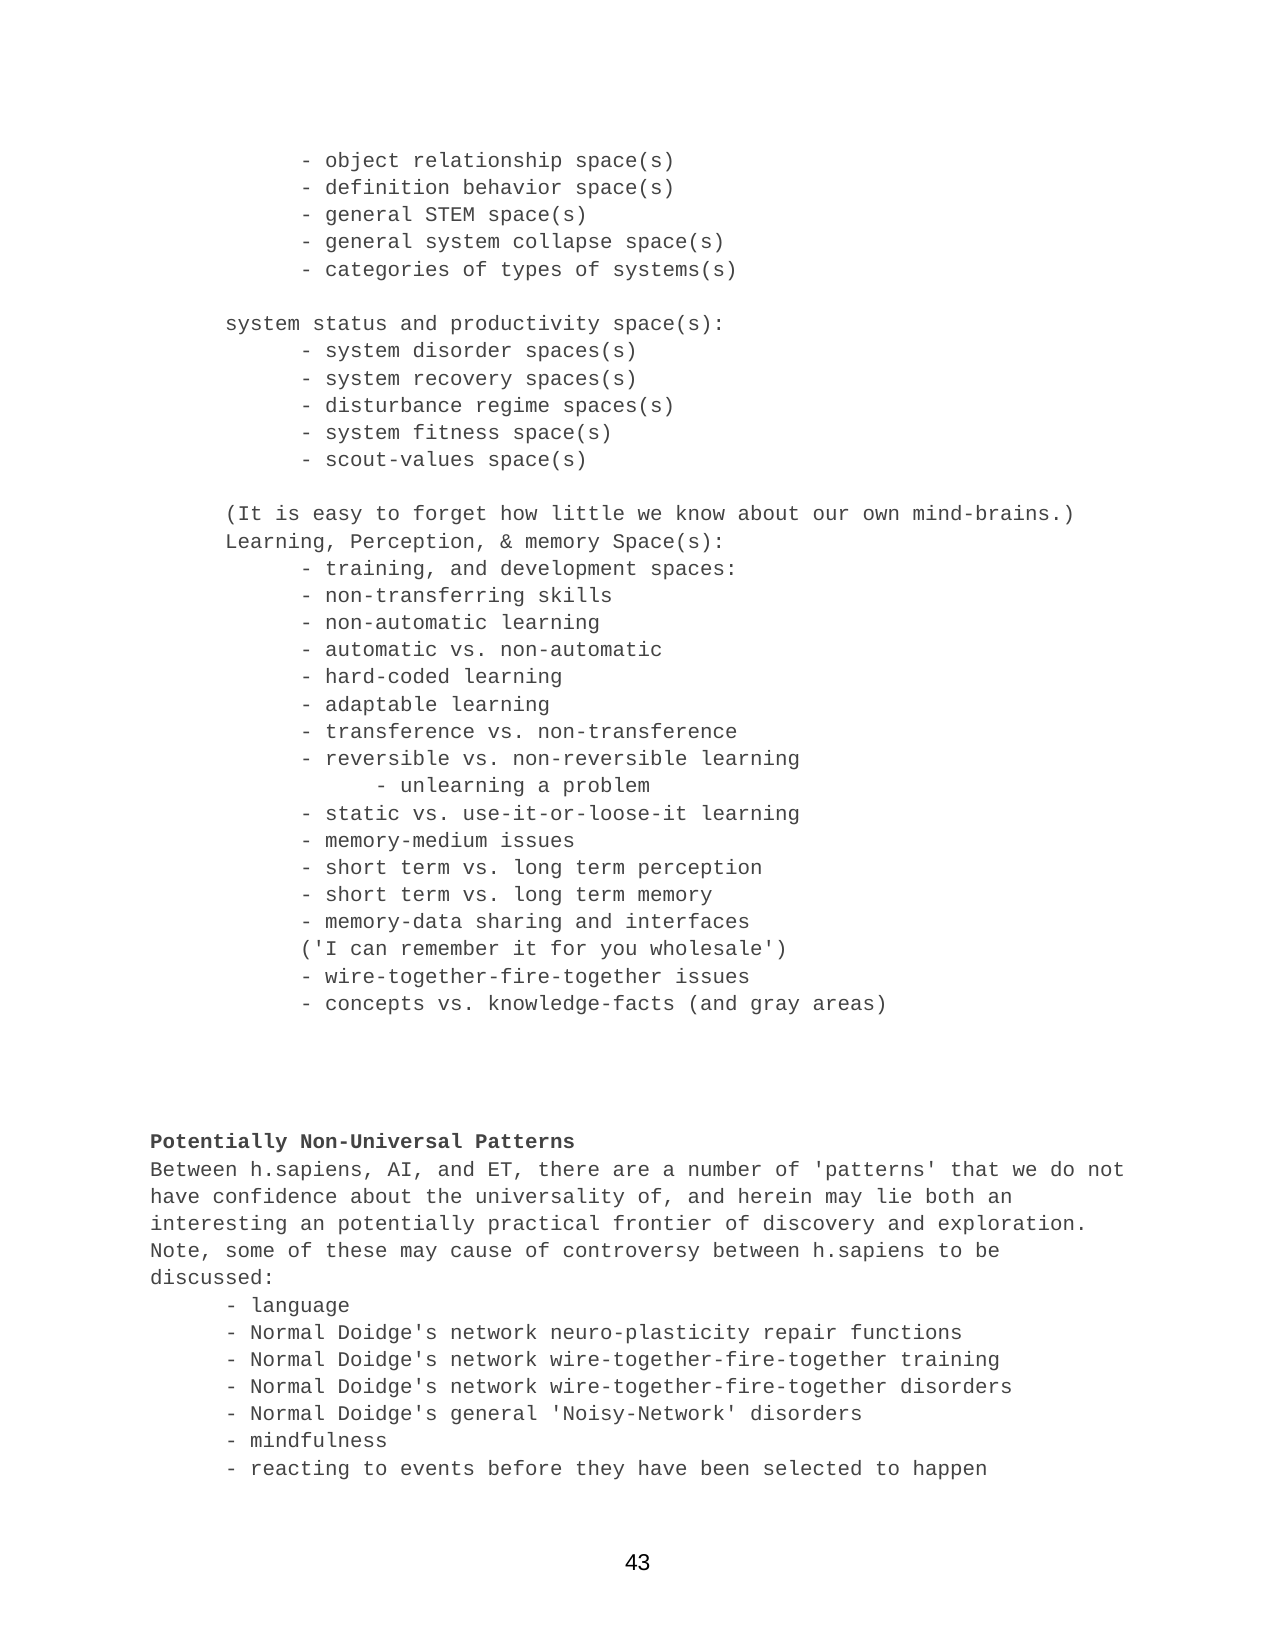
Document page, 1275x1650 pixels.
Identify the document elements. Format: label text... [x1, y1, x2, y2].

text - object relationship space(s) [150, 150, 1125, 174]
text - hard-coded learning [150, 667, 1125, 690]
text - language [150, 1294, 1125, 1318]
text Learning, Perception, & memory Space(s): [150, 531, 1125, 554]
text - general system collapse space(s) [150, 232, 1125, 255]
text - short term vs. long term perception [150, 857, 1125, 881]
text (It is easy to forget how little we know about our own mind-brains.) [150, 503, 1125, 527]
text - reversible vs. non-reversible learning [225, 748, 1125, 772]
text - definition behavior space(s) [150, 177, 1125, 201]
text - disturbance regime spaces(s) [150, 395, 1125, 418]
text - short term vs. long term memory [150, 884, 1125, 908]
text Between h.sapiens, AI, and ET, there are a number of 'patterns' that we do not have confidence about the universality of, and herein may lie both an interesting an potentially practical frontier of discovery and exploration. Note, some of these may cause of controversy between h.sapiens to be discussed: [150, 1159, 1125, 1291]
text - non-transferring skills [225, 585, 1125, 609]
text - Normal Doidge's general 'Noisy-Network' disorders [150, 1403, 1125, 1427]
text - transference vs. non-transference [150, 721, 1125, 744]
text ('I can remember it for you wholesale') [150, 938, 1125, 962]
text - scout-values space(s) [150, 449, 1125, 473]
text - wire-together-fire-together issues [150, 966, 1125, 989]
text Potentially Non-Universal Patterns [150, 1131, 1125, 1155]
text - Normal Doidge's network wire-together-fire-together disorders [150, 1376, 1125, 1400]
text - memory-medium issues [150, 830, 1125, 853]
text - concepts vs. knowledge-facts (and gray areas) [150, 993, 1125, 1016]
text - unlearning a problem [150, 775, 1125, 799]
text - mindfulness [150, 1431, 1125, 1454]
text - system recovery spaces(s) [150, 367, 1125, 391]
text - training, and development spaces: [225, 558, 1125, 581]
text - adaptable learning [150, 694, 1125, 717]
text - non-automatic learning [225, 612, 1125, 636]
text - reacting to events before they have been selected to happen [150, 1458, 1125, 1481]
text - system disorder spaces(s) [150, 340, 1125, 364]
text - system fitness space(s) [150, 422, 1125, 446]
text - categories of types of systems(s) [225, 259, 1125, 282]
text - static vs. use-it-or-loose-it learning [150, 802, 1125, 826]
text system status and productivity space(s): [150, 313, 1125, 337]
text - Normal Doidge's network neuro-plasticity repair functions [150, 1322, 1125, 1345]
text - memory-data sharing and interfaces [150, 911, 1125, 935]
text - general STEM space(s) [150, 204, 1125, 228]
text - Normal Doidge's network wire-together-fire-together training [150, 1349, 1125, 1373]
text - automatic vs. non-automatic [150, 639, 1125, 663]
